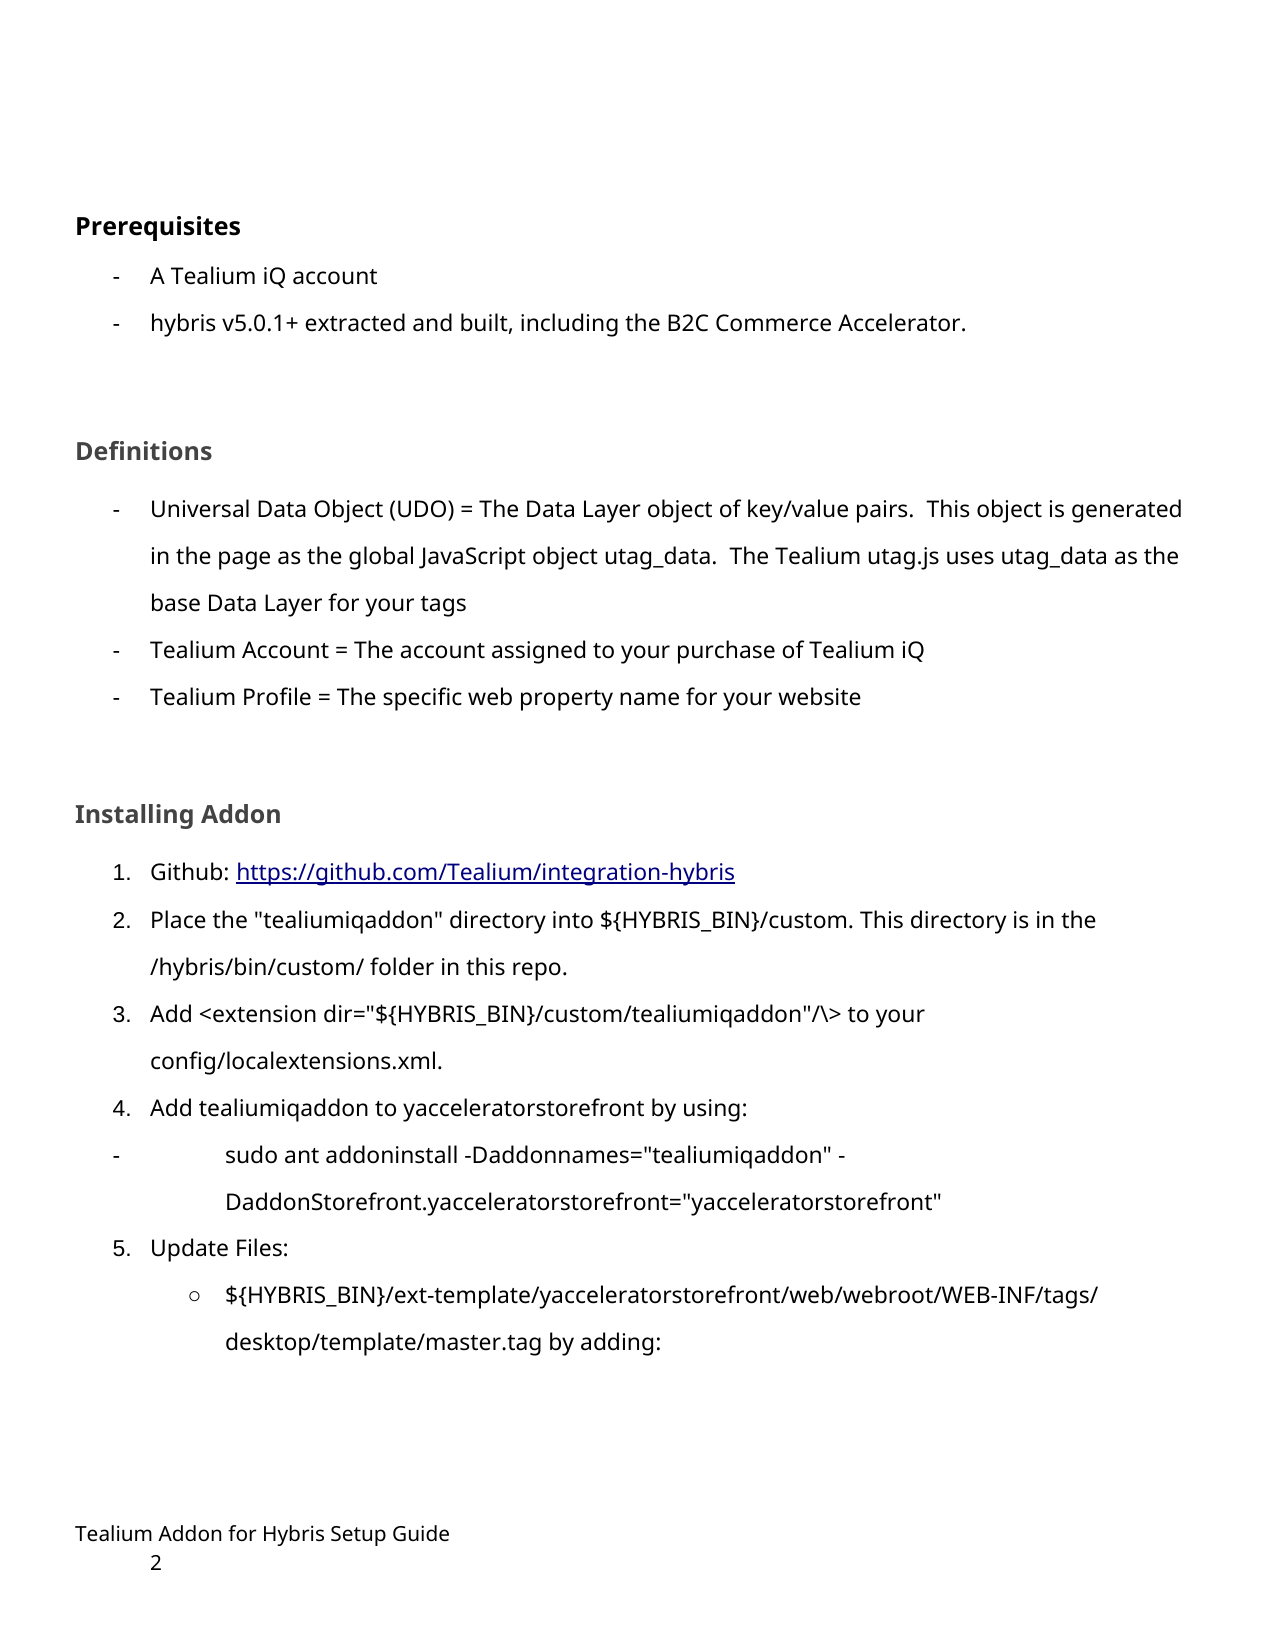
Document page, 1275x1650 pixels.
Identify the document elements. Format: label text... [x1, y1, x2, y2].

subtitle Definitions [75, 433, 1200, 468]
list Add tealiumiqaddon to yacceleratorstorefront by using: [112, 1092, 1200, 1123]
subtitle Installing Addon [75, 797, 1200, 831]
list hybris v5.0.1+ extracted and built, including the B2C Commerce Accelerator. [112, 306, 1200, 338]
list A Tealium iQ account [112, 259, 1200, 291]
list Place the "tealiumiqaddon" directory into ${HYBRIS_BIN}/custom. This directory is in the /hybris/bin/custom/ folder in this repo. [112, 904, 1200, 982]
subtitle Prerequisites [75, 208, 1200, 243]
list Github: https://github.com/Tealium/integration-hybris [112, 856, 1200, 887]
list Update Files: [112, 1232, 1200, 1263]
list sudo ant addoninstall -Daddonnames="tealiumiqaddon" -DaddonStorefront.yacceleratorstorefront="yacceleratorstorefront" [112, 1138, 1200, 1217]
list Add <extension dir="${HYBRIS_BIN}/custom/tealiumiqaddon"/\> to your config/localextensions.xml. [112, 998, 1200, 1076]
list Tealium Account = The account assigned to your purchase of Tealium iQ [112, 633, 1200, 665]
list ${HYBRIS_BIN}/ext-template/yacceleratorstorefront/web/webroot/WEB-INF/tags/desktop/template/master.tag by adding: [187, 1279, 1200, 1357]
list Tealium Profile = The specific web property name for your website [112, 680, 1200, 712]
list Universal Data Object (UDO) = The Data Layer object of key/value pairs. This object is generated in the page as the global JavaScript object utag_data. The Tealium utag.js uses utag_data as the base Data Layer for your tags [112, 493, 1200, 618]
